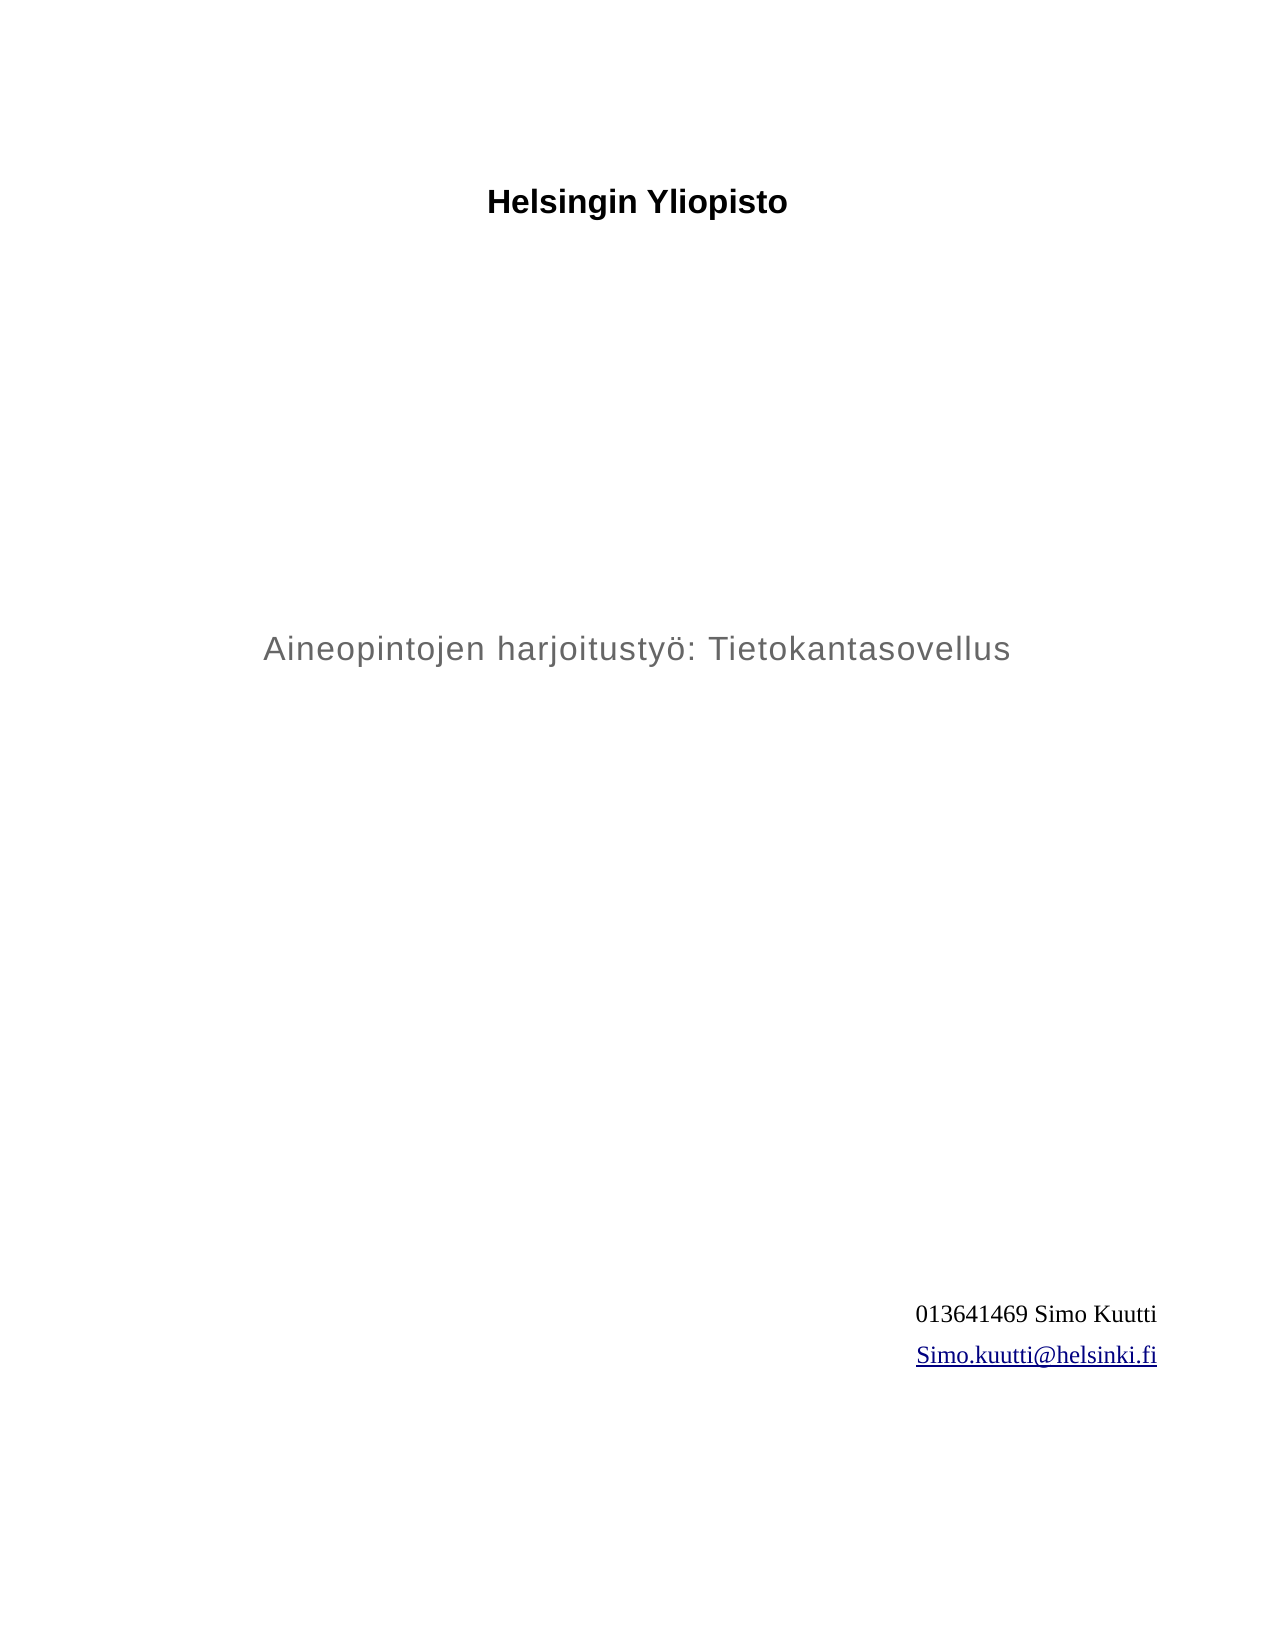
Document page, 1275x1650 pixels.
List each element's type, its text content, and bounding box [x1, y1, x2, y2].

subtitle Aineopintojen harjoitustyö: Tietokantasovellus [118, 629, 1157, 668]
subtitle Helsingin Yliopisto [118, 143, 1157, 220]
text 013641469 Simo Kuutti [118, 1299, 1157, 1328]
text Simo.kuutti@helsinki.fi [118, 1340, 1157, 1369]
